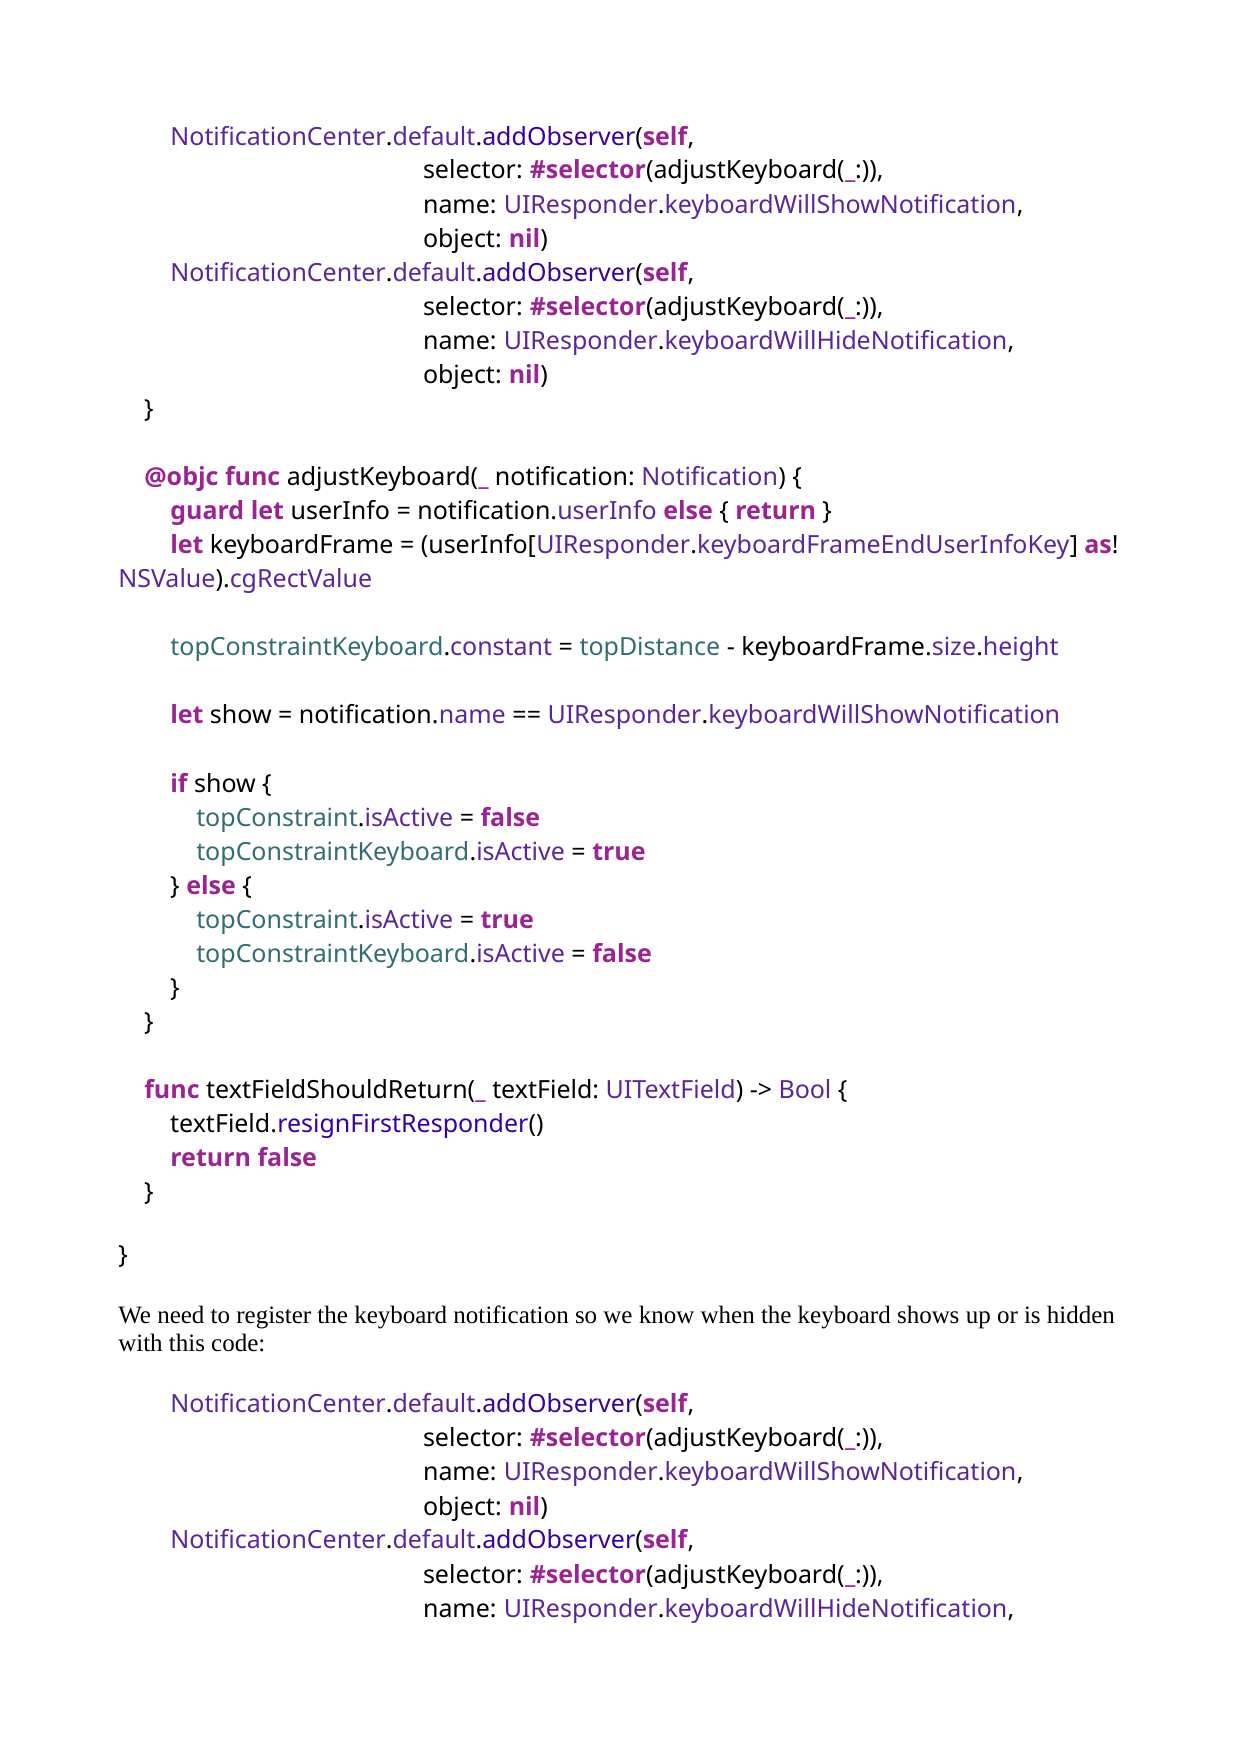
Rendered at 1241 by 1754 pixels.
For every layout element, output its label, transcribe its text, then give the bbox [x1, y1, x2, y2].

text selector: #selector(adjustKeyboard(_:)), [118, 152, 1122, 186]
text name: UIResponder.keyboardWillHideNotification, [118, 1590, 1122, 1624]
text name: UIResponder.keyboardWillShowNotification, [118, 186, 1122, 220]
text let show = notification.name == UIResponder.keyboardWillShowNotification [118, 697, 1122, 731]
text selector: #selector(adjustKeyboard(_:)), [118, 288, 1122, 322]
text func textFieldShouldReturn(_ textField: UITextField) -> Bool { [118, 1072, 1122, 1106]
text topConstraint.isActive = true [118, 902, 1122, 936]
text selector: #selector(adjustKeyboard(_:)), [118, 1420, 1122, 1454]
text topConstraint.isActive = false [118, 799, 1122, 833]
text let keyboardFrame = (userInfo[UIResponder.keyboardFrameEndUserInfoKey] as! NSValue).cgRectValue [118, 527, 1122, 595]
text guard let userInfo = notification.userInfo else { return } [118, 493, 1122, 527]
text @objc func adjustKeyboard(_ notification: Notification) { [118, 459, 1122, 493]
text } else { [118, 867, 1122, 902]
text NotificationCenter.default.addObserver(self, [118, 1386, 1122, 1420]
text object: nil) [118, 1488, 1122, 1522]
text NotificationCenter.default.addObserver(self, [118, 254, 1122, 288]
text } [118, 1174, 1122, 1208]
text NotificationCenter.default.addObserver(self, [118, 118, 1122, 152]
text object: nil) [118, 220, 1122, 254]
text } [118, 391, 1122, 425]
text textField.resignFirstResponder() [118, 1106, 1122, 1140]
text if show { [118, 765, 1122, 799]
text return false [118, 1140, 1122, 1174]
text object: nil) [118, 357, 1122, 391]
text } [118, 1004, 1122, 1038]
text topConstraintKeyboard.isActive = false [118, 936, 1122, 970]
text name: UIResponder.keyboardWillHideNotification, [118, 322, 1122, 357]
text We need to register the keyboard notification so we know when the keyboard shows up or is hidden with this code: [118, 1300, 1122, 1357]
text name: UIResponder.keyboardWillShowNotification, [118, 1454, 1122, 1488]
text } [118, 1237, 1122, 1271]
text topConstraintKeyboard.constant = topDistance - keyboardFrame.size.height [118, 629, 1122, 663]
text } [118, 970, 1122, 1004]
text NotificationCenter.default.addObserver(self, [118, 1522, 1122, 1556]
text selector: #selector(adjustKeyboard(_:)), [118, 1556, 1122, 1590]
text topConstraintKeyboard.isActive = true [118, 833, 1122, 867]
